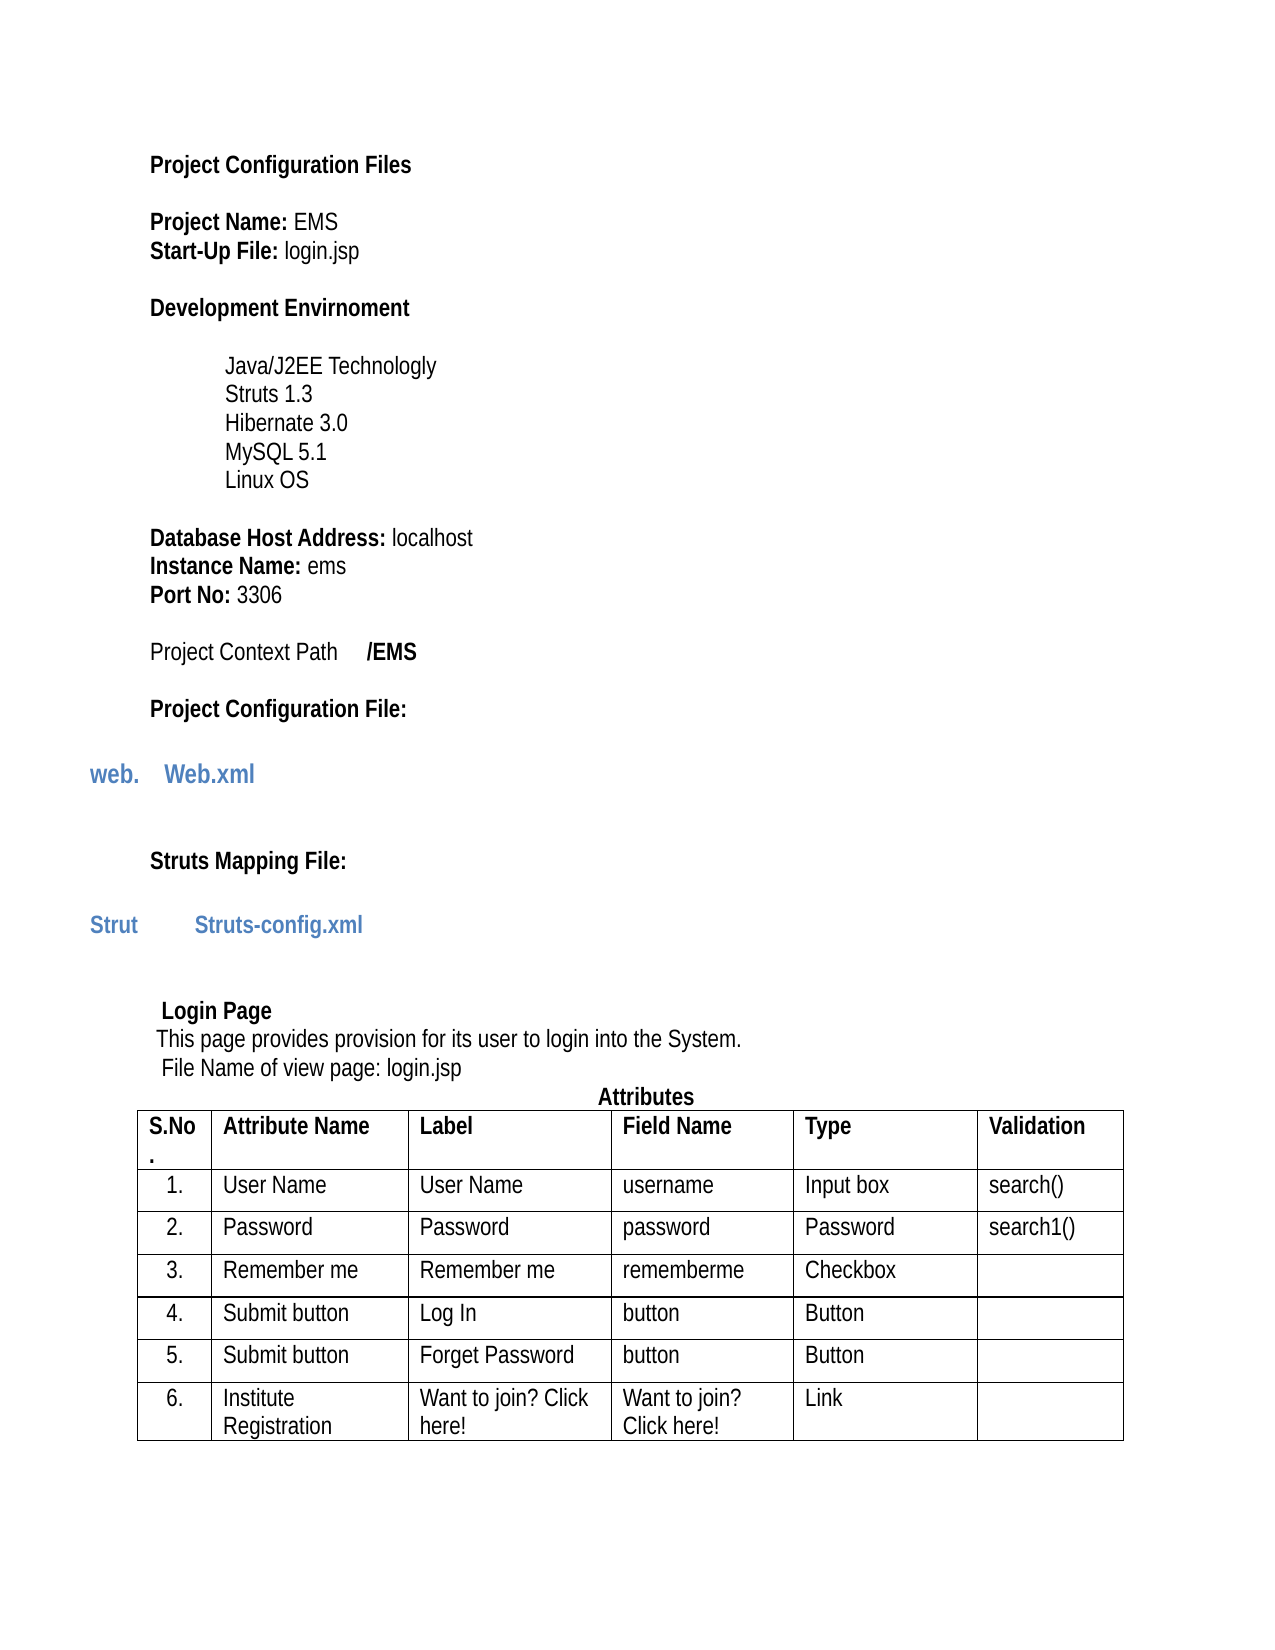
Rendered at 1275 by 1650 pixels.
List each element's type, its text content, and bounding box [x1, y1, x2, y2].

table_cell Institute Registration [212, 1383, 408, 1440]
table_cell search1() [978, 1212, 1123, 1254]
table_header Attribute Name [212, 1111, 408, 1169]
table_cell 6. [138, 1383, 211, 1440]
table_cell [978, 1340, 1123, 1382]
text Java/J2EE Technologly [150, 351, 1125, 379]
text Project Configuration Files [150, 150, 1125, 179]
table_cell User Name [409, 1170, 611, 1211]
table_cell Link [794, 1383, 977, 1440]
table_cell search() [978, 1170, 1123, 1211]
table_header [635, 846, 1133, 889]
table_header Validation [978, 1111, 1123, 1169]
text MySQL 5.1 [150, 437, 1125, 465]
table_header Project Configuration File: [139, 694, 600, 737]
table_header Field Name [612, 1111, 793, 1169]
table_cell username [612, 1170, 793, 1211]
table_cell button [612, 1340, 793, 1382]
table_cell 4. [138, 1298, 211, 1339]
text This page provides provision for its user to login into the System. [150, 1024, 1125, 1053]
table_cell Strut Struts-config.xml [139, 889, 634, 938]
table_cell 3. [138, 1255, 211, 1296]
table_cell [978, 1298, 1123, 1339]
table_cell 2. [138, 1212, 211, 1254]
text Attributes [150, 1082, 1125, 1110]
text Project Context Path /EMS [150, 637, 1125, 666]
table_cell Checkbox [794, 1255, 977, 1296]
text Development Envirnoment [150, 293, 1125, 322]
text Hibernate 3.0 [150, 408, 1125, 437]
table_header Struts Mapping File: [139, 846, 634, 889]
table_cell Button [794, 1340, 977, 1382]
table_cell rememberme [612, 1255, 793, 1296]
table_cell Button [794, 1298, 977, 1339]
text Port No: 3306 [150, 580, 1125, 608]
table_cell Password [794, 1212, 977, 1254]
table_cell [635, 889, 1133, 938]
table_cell password [612, 1212, 793, 1254]
table_cell Log In [409, 1298, 611, 1339]
text Start-Up File: login.jsp [150, 236, 1125, 264]
table_cell 1. [138, 1170, 211, 1211]
text File Name of view page: login.jsp [150, 1053, 1125, 1082]
text Project Name: EMS [150, 207, 1125, 236]
text Instance Name: ems [150, 551, 1125, 580]
table_cell Remember me [212, 1255, 408, 1296]
table_cell Submit button [212, 1340, 408, 1382]
table_cell Want to join? Click here! [409, 1383, 611, 1440]
table_cell Forget Password [409, 1340, 611, 1382]
table_cell Remember me [409, 1255, 611, 1296]
text Linux OS [150, 465, 1125, 494]
table_header S.No. [138, 1111, 211, 1169]
table_header [600, 694, 1097, 737]
table_cell 5. [138, 1340, 211, 1382]
table_header Type [794, 1111, 977, 1169]
text Database Host Address: localhost [150, 522, 1125, 551]
table_cell Password [212, 1212, 408, 1254]
table_header Label [409, 1111, 611, 1169]
table_cell button [612, 1298, 793, 1339]
table_cell Submit button [212, 1298, 408, 1339]
text Struts 1.3 [150, 379, 1125, 408]
table_cell User Name [212, 1170, 408, 1211]
text Login Page [150, 996, 1125, 1024]
table_cell Want to join? Click here! [612, 1383, 793, 1440]
table_cell Password [409, 1212, 611, 1254]
table_cell [600, 737, 1097, 789]
table_cell Input box [794, 1170, 977, 1211]
table_cell [978, 1255, 1123, 1296]
table_cell web. Web.xml [139, 737, 600, 789]
table_cell [978, 1383, 1123, 1440]
